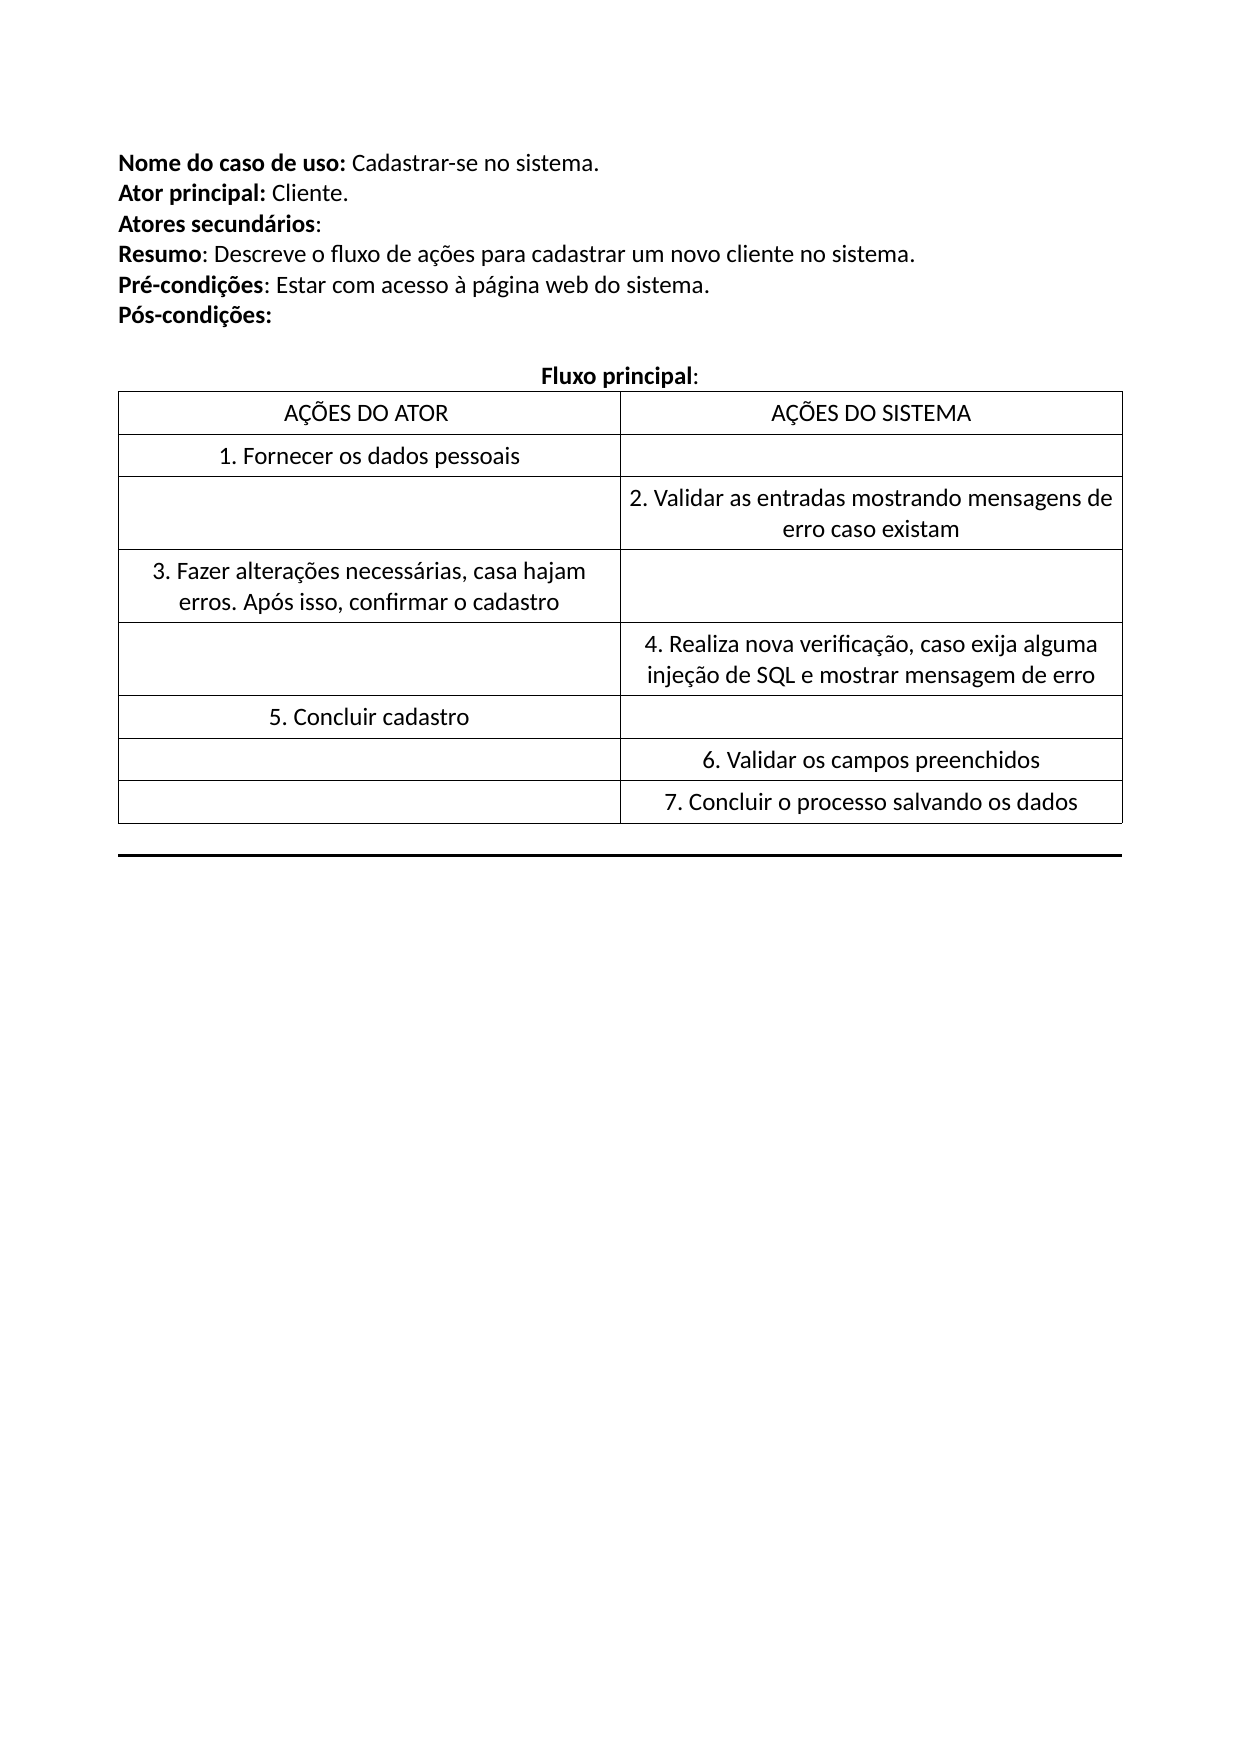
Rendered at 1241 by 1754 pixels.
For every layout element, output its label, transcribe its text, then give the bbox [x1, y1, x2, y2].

table_header AÇÕES DO SISTEMA [621, 392, 1122, 433]
table_cell [119, 739, 620, 780]
table_cell 5. Concluir cadastro [119, 696, 620, 738]
table_cell 4. Realiza nova verificação, caso exija alguma injeção de SQL e mostrar mensagem de erro [621, 623, 1122, 695]
table_cell [621, 696, 1122, 738]
text Resumo: Descreve o fluxo de ações para cadastrar um novo cliente no sistema. [118, 238, 1122, 269]
table_cell [119, 477, 620, 549]
text Atores secundários: [118, 208, 1122, 238]
table_cell 3. Fazer alterações necessárias, casa hajam erros. Após isso, confirmar o cadastro [119, 550, 620, 622]
table_cell [119, 781, 620, 823]
text Ator principal: Cliente. [118, 177, 1122, 208]
text Pré-condições: Estar com acesso à página web do sistema. [118, 269, 1122, 299]
text Fluxo principal: [118, 361, 1122, 391]
text Nome do caso de uso: Cadastrar-se no sistema. [118, 147, 1122, 177]
table_header AÇÕES DO ATOR [119, 392, 620, 433]
table_cell 1. Fornecer os dados pessoais [119, 435, 620, 476]
table_cell [621, 435, 1122, 476]
table_cell [119, 623, 620, 695]
table_cell [621, 550, 1122, 622]
table_cell 7. Concluir o processo salvando os dados [621, 781, 1122, 823]
table_cell 6. Validar os campos preenchidos [621, 739, 1122, 780]
text Pós-condições: [118, 299, 1122, 330]
table_cell 2. Validar as entradas mostrando mensagens de erro caso existam [621, 477, 1122, 549]
